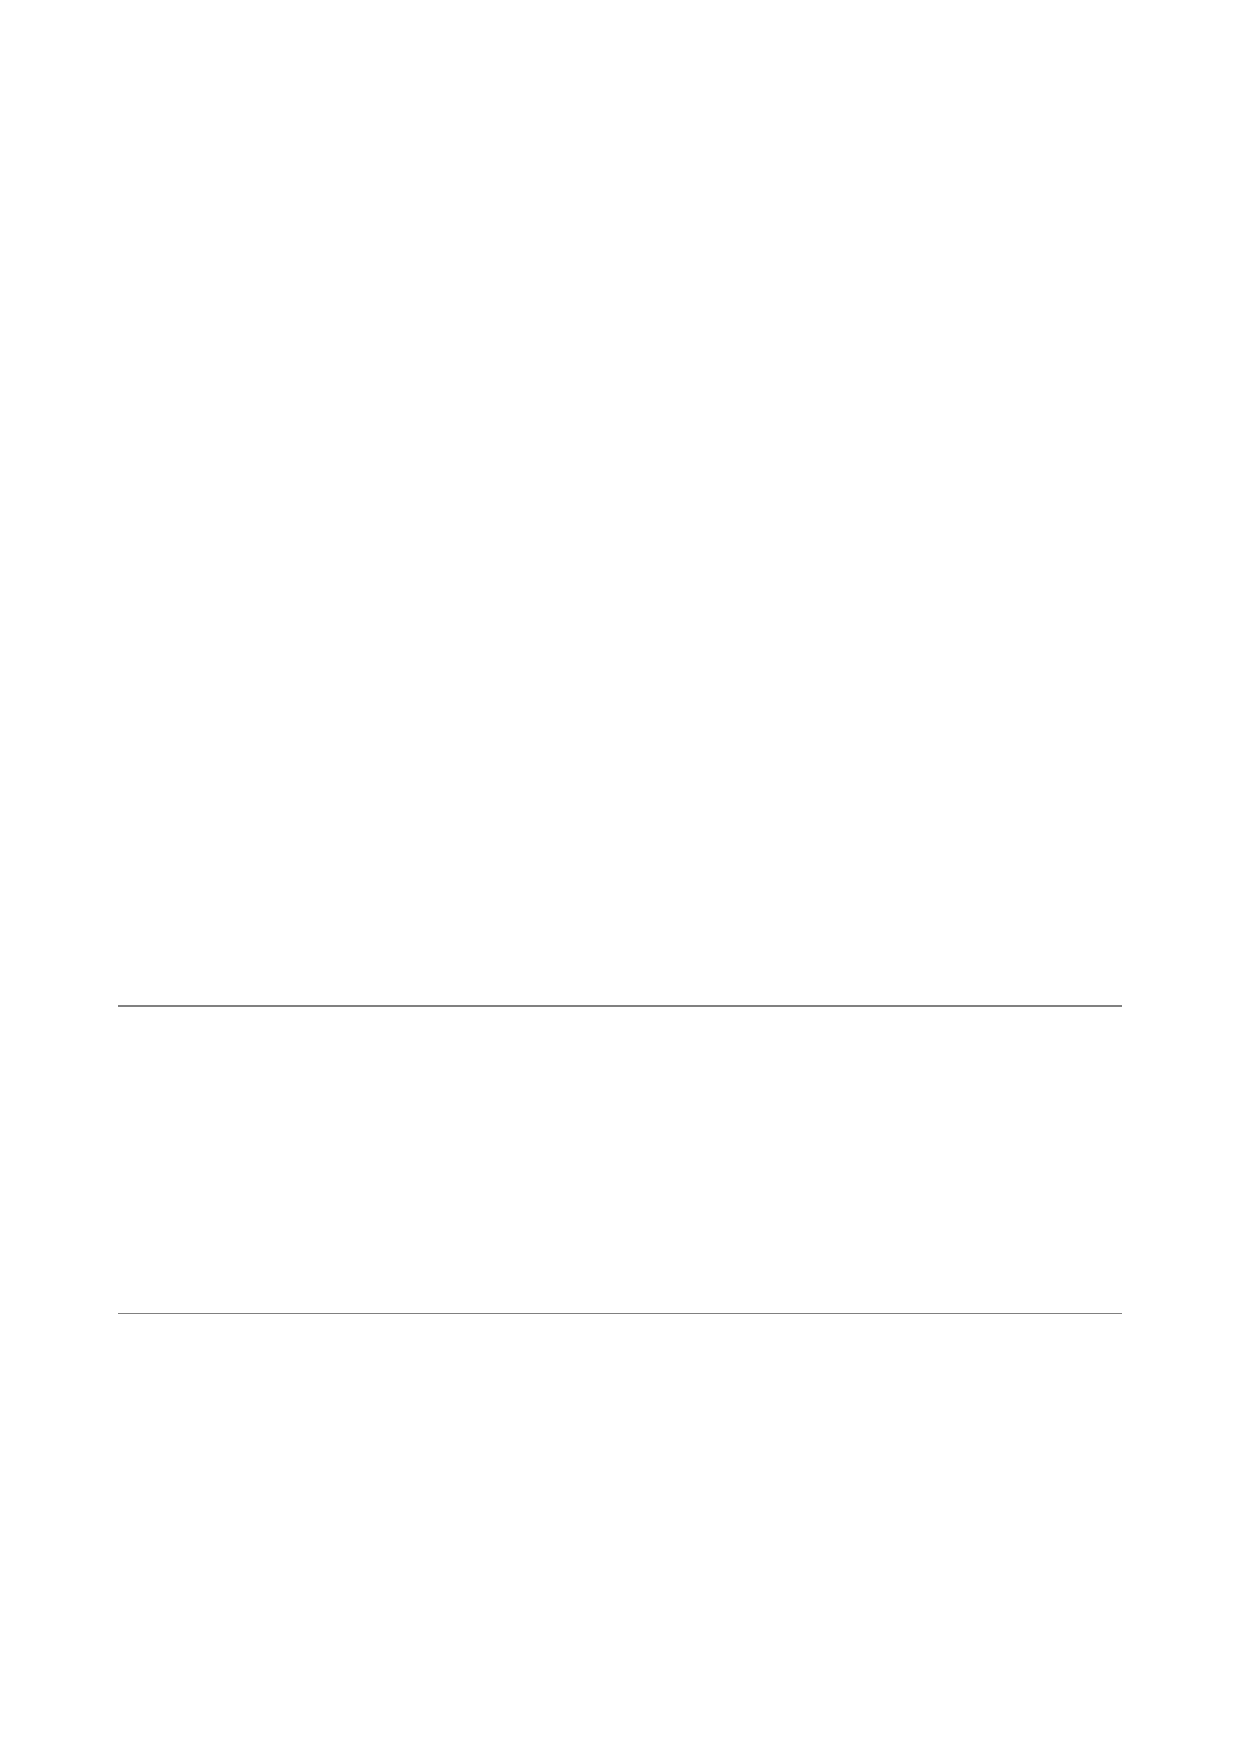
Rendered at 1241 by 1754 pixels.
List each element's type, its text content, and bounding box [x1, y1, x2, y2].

text let script = document.createElement('script'); [118, 502, 1122, 526]
text Поэтому этот код ломается: [118, 819, 1122, 848]
list Браузер начинает загружать файл [162, 724, 1122, 753]
text Асинхронный код — это код, который запускается сейчас, а результат будет позже. JavaScript не ждёт, пока асинхронная операция завершится, и продолжает выполнять следующий код. [118, 194, 1122, 289]
text loadScript('/my/script.js'); [118, 867, 1122, 890]
text Вот исходная функция: [118, 431, 1122, 460]
text Идея такая: [118, 1192, 1122, 1221]
text Callback — это функция, которую мы передаём в другую функцию, чтобы она была вызвана ПОСЛЕ завершения асинхронного действия. [118, 1112, 1122, 1173]
text } [118, 573, 1122, 597]
text function loadScript(src) { [118, 478, 1122, 502]
text Обновлённая версия: [118, 1422, 1122, 1451]
text 📌 Скрипт ещё не успел загрузиться, а мы уже пытаемся вызвать функцию из него. [118, 943, 1122, 972]
text document.head.append(script); [118, 1612, 1122, 1635]
text script.src = src; [118, 1517, 1122, 1541]
list JavaScript идёт дальше, не дожидаясь загрузки [162, 771, 1122, 800]
text Что происходит: [118, 626, 1122, 655]
subtitle 4️⃣ Как работает onload [118, 1363, 1122, 1409]
list Создаётся <script> [162, 674, 1122, 705]
text function loadScript(src, callback) { [118, 1470, 1122, 1493]
subtitle 3️⃣ Зачем нужен callback [118, 1056, 1122, 1099]
text «Когда скрипт загрузится — ВЫЗОВИ ЭТУ ФУНКЦИЮ» [177, 1240, 1063, 1269]
text let script = document.createElement('script'); [118, 1493, 1122, 1517]
text newFunction(); // ❌ ошибки — функция ещё не загружена [118, 890, 1122, 914]
text script.onload = () => callback(script); [118, 1564, 1122, 1588]
text script.src = src; [118, 526, 1122, 549]
subtitle Что значит «асинхронный» в JavaScript [118, 139, 1122, 182]
subtitle 2️⃣ Почему обычный loadScript не работает как нам нужно [118, 329, 1122, 418]
text document.head.append(script); [118, 549, 1122, 573]
